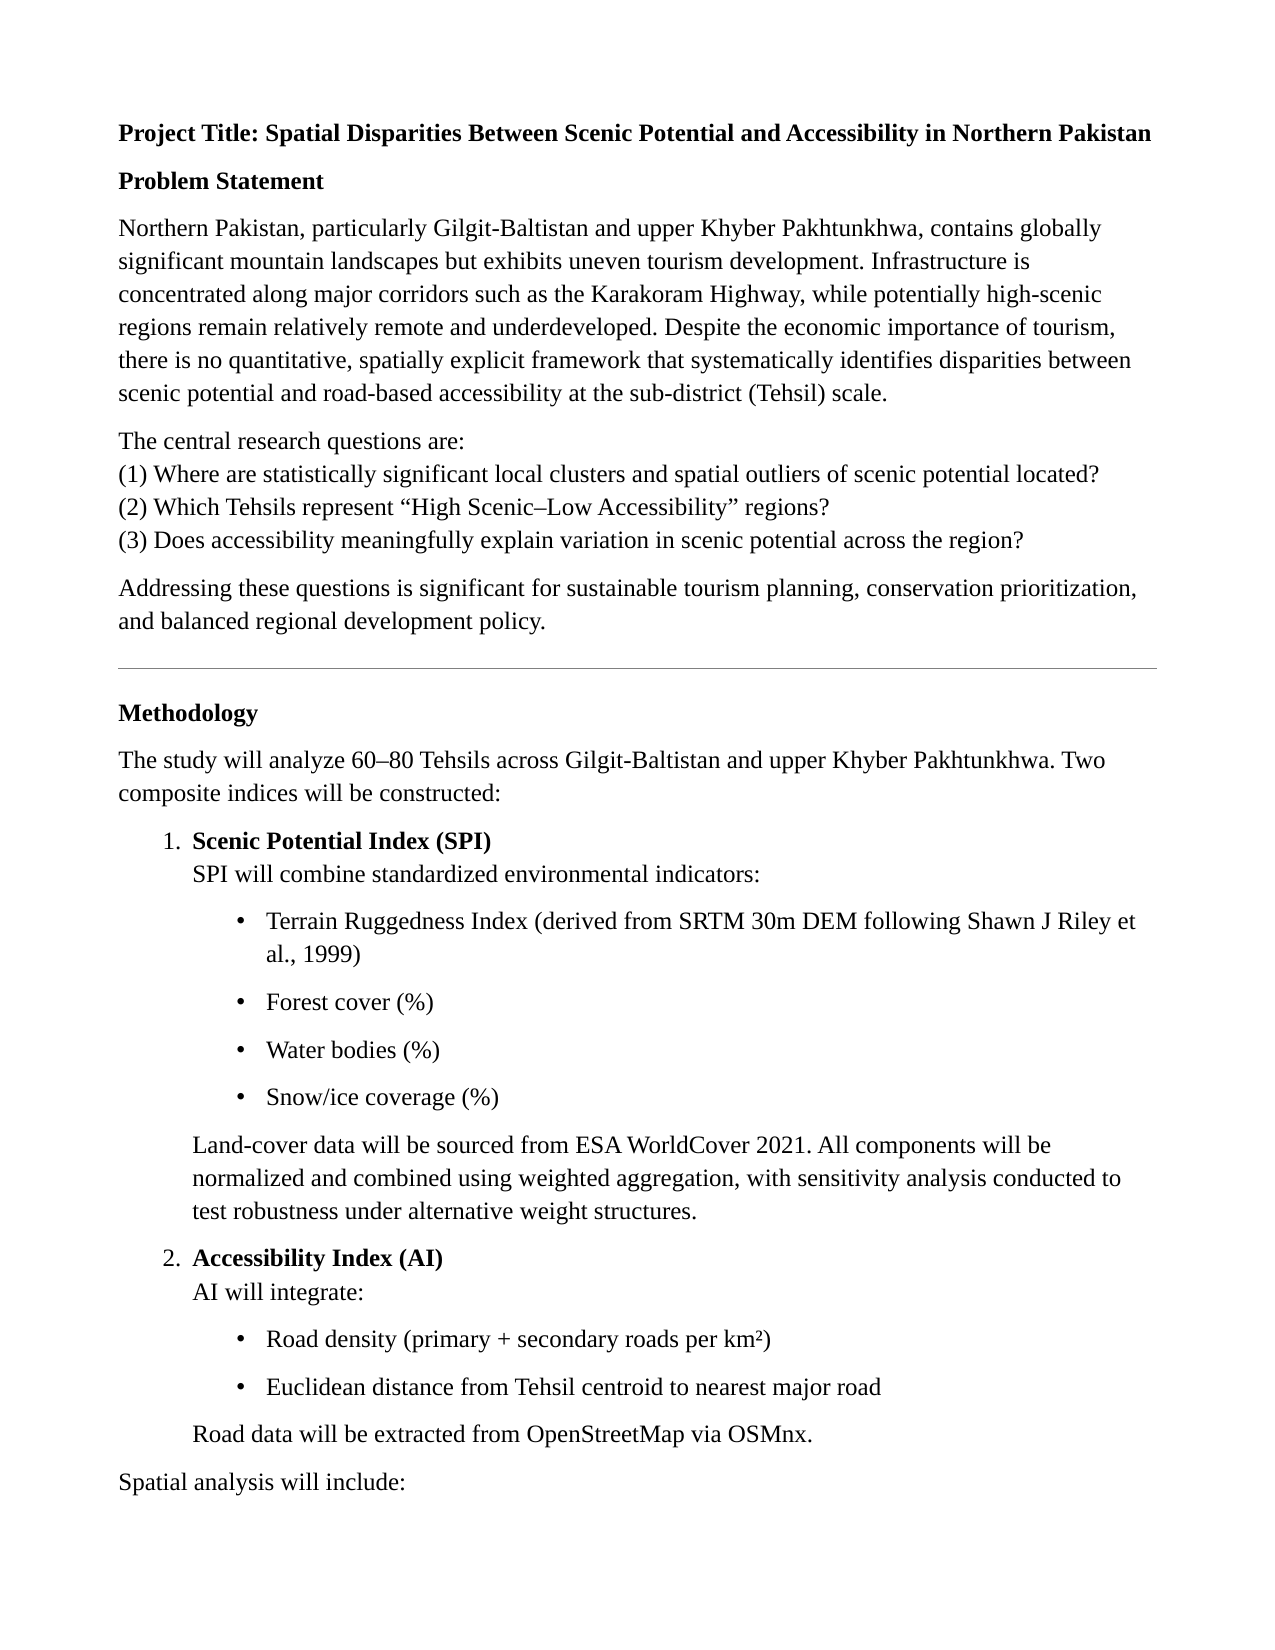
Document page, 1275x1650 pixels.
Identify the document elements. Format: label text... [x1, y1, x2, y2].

list Forest cover (%) [236, 987, 1157, 1016]
text Northern Pakistan, particularly Gilgit-Baltistan and upper Khyber Pakhtunkhwa, contains globally significant mountain landscapes but exhibits uneven tourism development. Infrastructure is concentrated along major corridors such as the Karakoram Highway, while potentially high-scenic regions remain relatively remote and underdeveloped. Despite the economic importance of tourism, there is no quantitative, spatially explicit framework that systematically identifies disparities between scenic potential and road-based accessibility at the sub-district (Tehsil) scale. [118, 213, 1157, 407]
list Road data will be extracted from OpenStreetMap via OSMnx. [162, 1419, 1157, 1448]
list Terrain Ruggedness Index (derived from SRTM 30m DEM following Shawn J Riley et al., 1999) [236, 906, 1157, 968]
list Road density (primary + secondary roads per km²) [236, 1324, 1157, 1353]
text Spatial analysis will include: [118, 1467, 1157, 1496]
list Snow/ice coverage (%) [236, 1082, 1157, 1111]
text The study will analyze 60–80 Tehsils across Gilgit-Baltistan and upper Khyber Pakhtunkhwa. Two composite indices will be constructed: [118, 745, 1157, 807]
list Euclidean distance from Tehsil centroid to nearest major road [236, 1372, 1157, 1401]
text Project Title: Spatial Disparities Between Scenic Potential and Accessibility in Northern Pakistan [118, 118, 1157, 147]
text Problem Statement [118, 166, 1157, 194]
text Methodology [118, 698, 1157, 726]
list Accessibility Index (AI) AI will integrate: [162, 1243, 1157, 1305]
text Addressing these questions is significant for sustainable tourism planning, conservation prioritization, and balanced regional development policy. [118, 573, 1157, 634]
text The central research questions are: (1) Where are statistically significant local clusters and spatial outliers of scenic potential located? (2) Which Tehsils represent “High Scenic–Low Accessibility” regions? (3) Does accessibility meaningfully explain variation in scenic potential across the region? [118, 426, 1157, 554]
list Scenic Potential Index (SPI) SPI will combine standardized environmental indicators: [162, 826, 1157, 888]
list Land-cover data will be sourced from ESA WorldCover 2021. All components will be normalized and combined using weighted aggregation, with sensitivity analysis conducted to test robustness under alternative weight structures. [162, 1130, 1157, 1225]
list Water bodies (%) [236, 1035, 1157, 1063]
